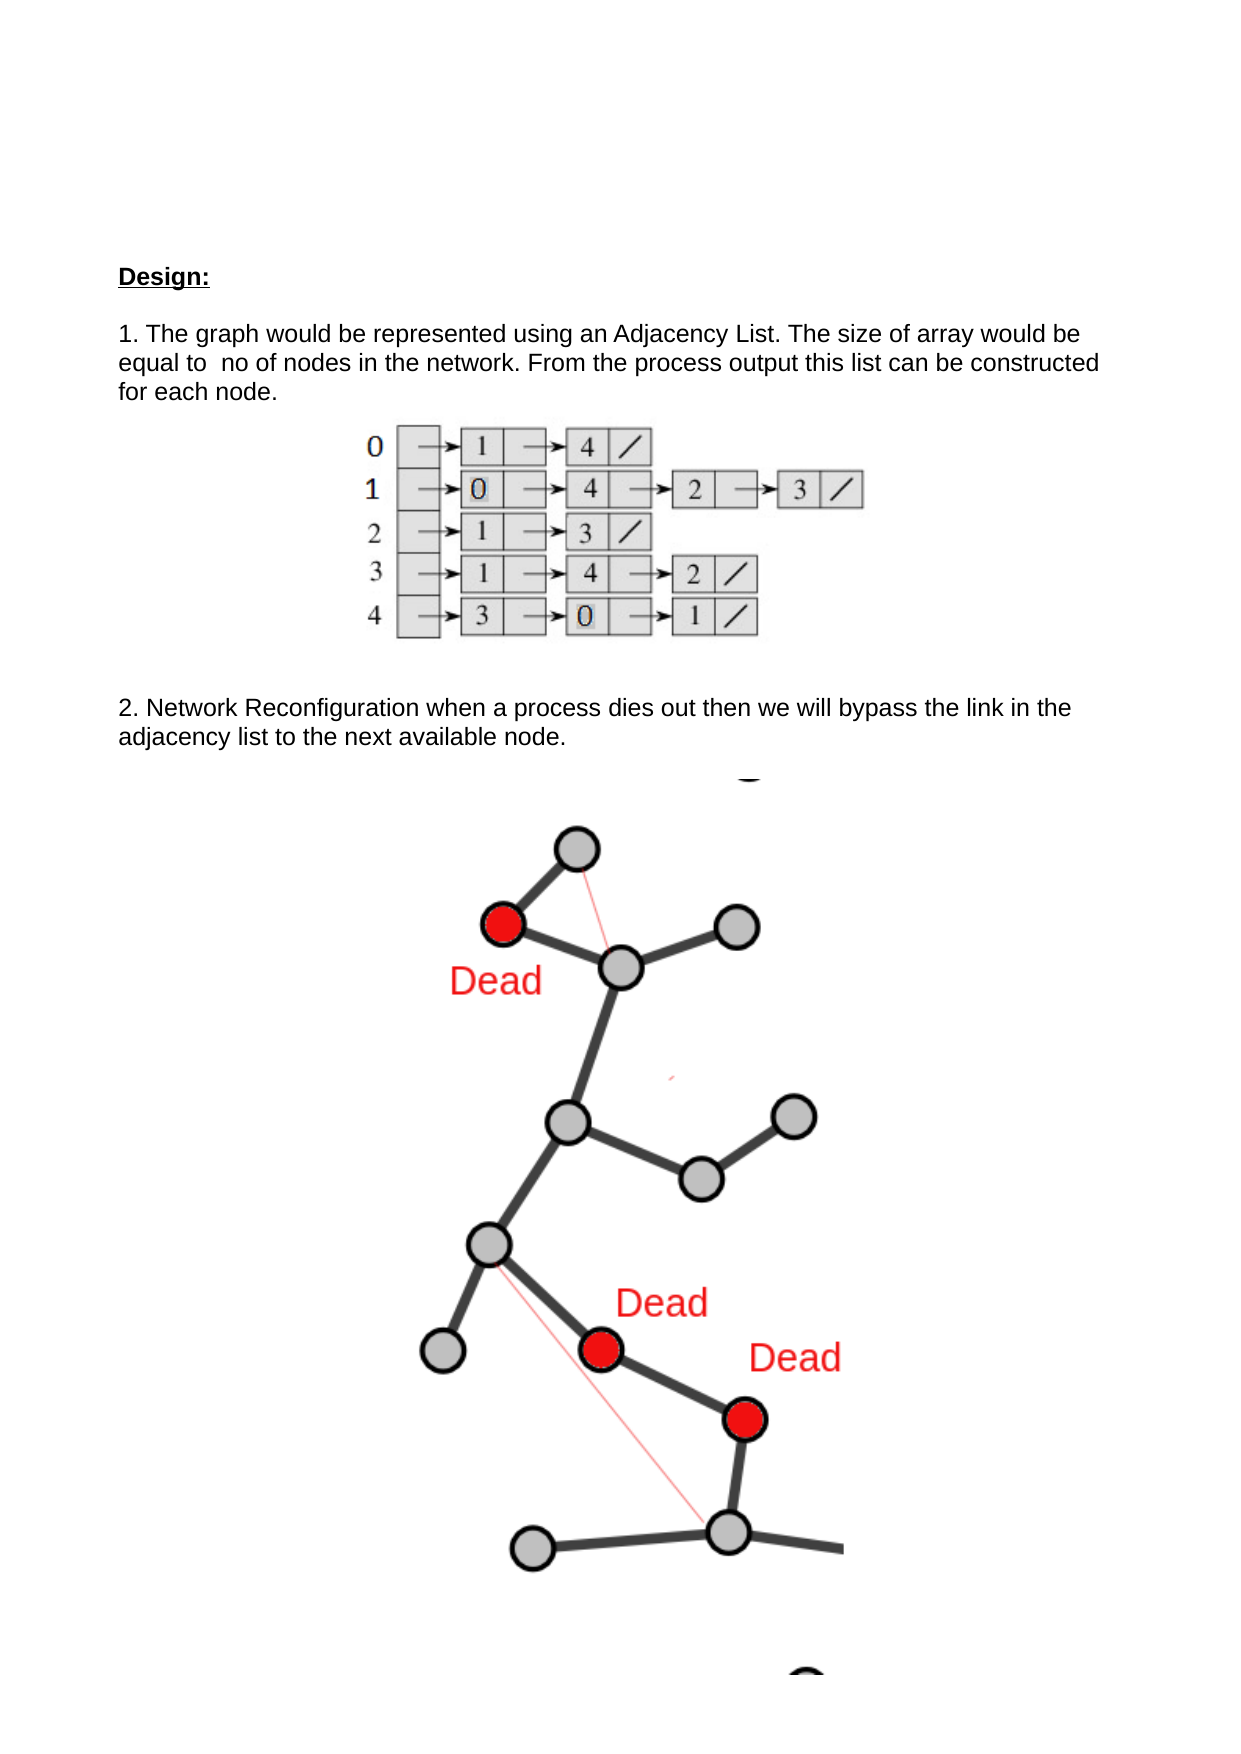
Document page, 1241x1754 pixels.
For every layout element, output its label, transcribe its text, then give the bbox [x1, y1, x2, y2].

text Design: [118, 262, 1122, 291]
picture [359, 405, 882, 656]
text 1. The graph would be represented using an Adjacency List. The size of array would be equal to no of nodes in the network. From the process output this list can be constructed for each node. [118, 319, 1122, 406]
picture [396, 779, 844, 1675]
text 2. Network Reconfiguration when a process dies out then we will bypass the link in the adjacency list to the next available node. [118, 693, 1122, 751]
